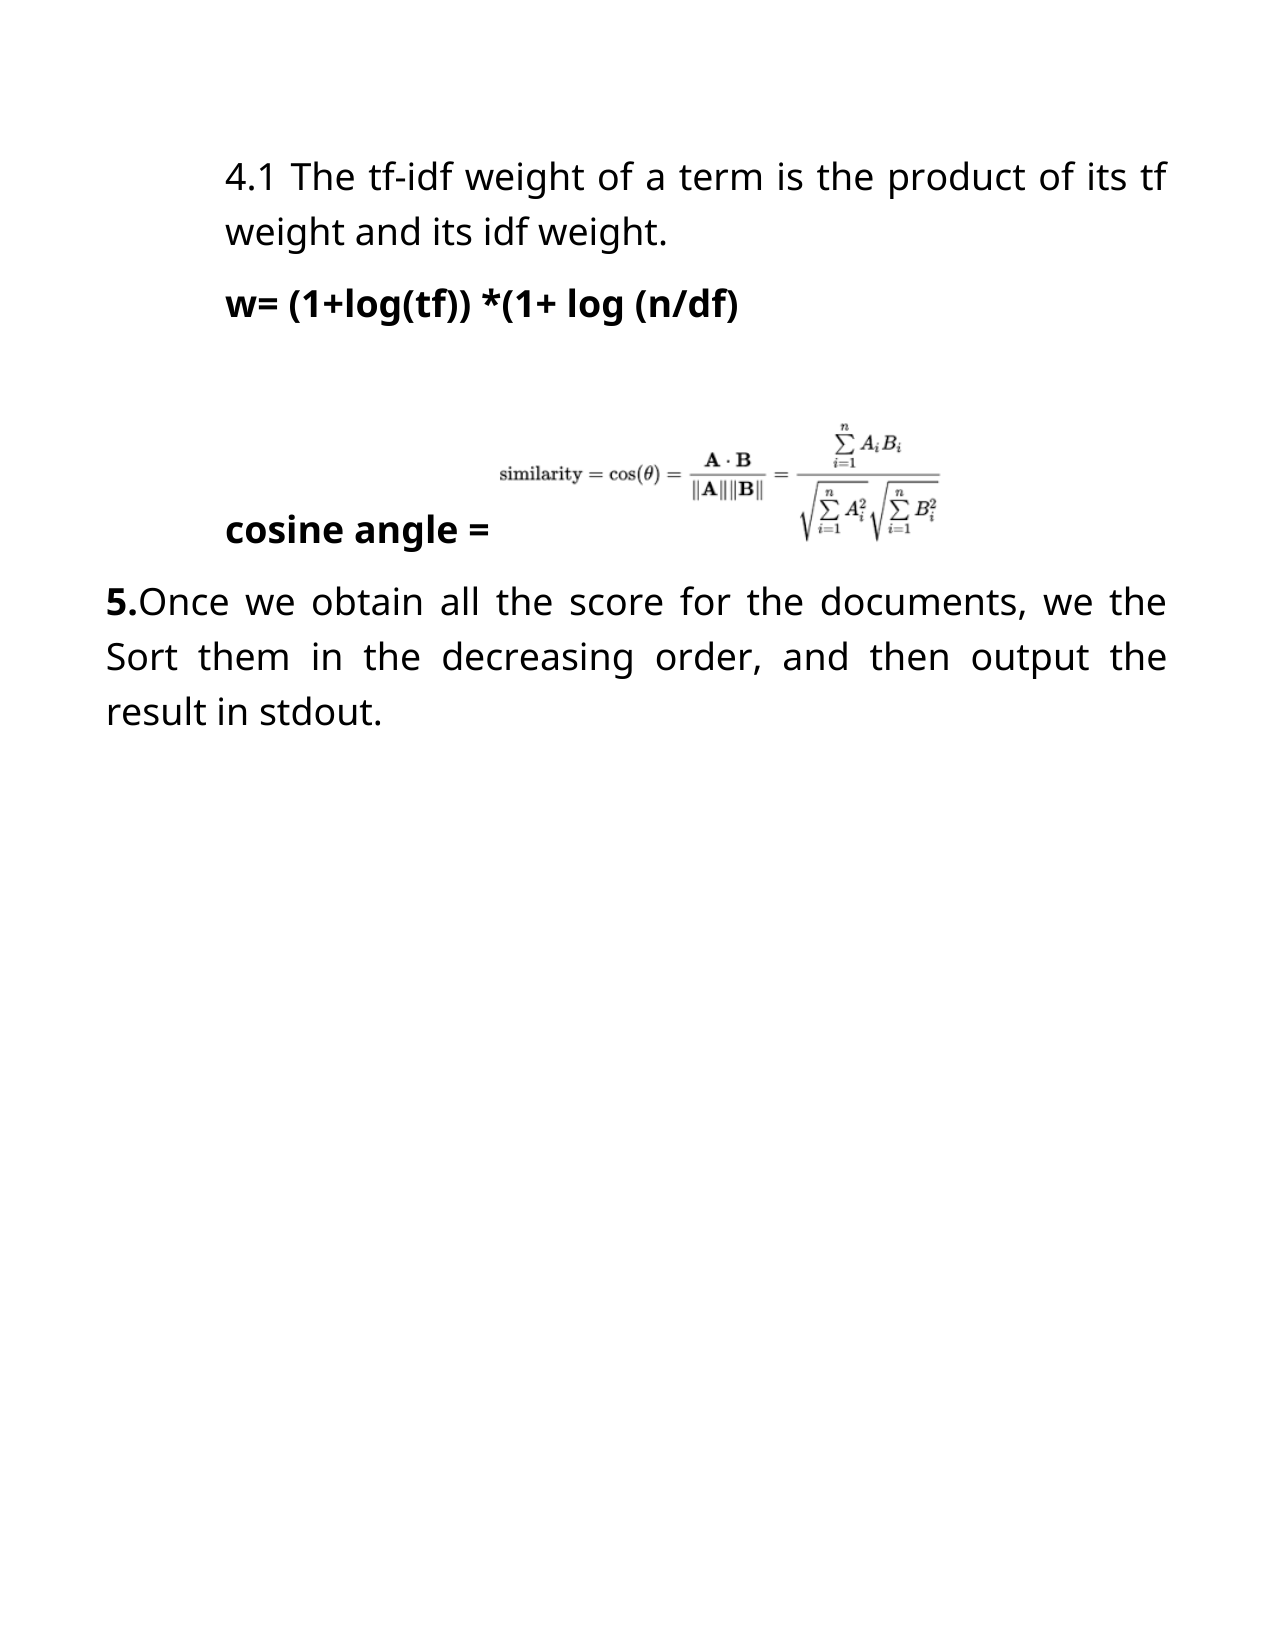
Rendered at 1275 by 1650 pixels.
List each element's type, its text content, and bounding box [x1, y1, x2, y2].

list w= (1+log(tf)) *(1+ log (n/df) [106, 277, 1169, 328]
picture [499, 420, 943, 544]
list cosine angle = [106, 420, 1169, 555]
list 5.Once we obtain all the score for the documents, we the Sort them in the decreasing order, and then output the result in stdout. [106, 576, 1169, 737]
text 4.1 The tf-idf weight of a term is the product of its tf weight and its idf weight. [225, 150, 1169, 256]
